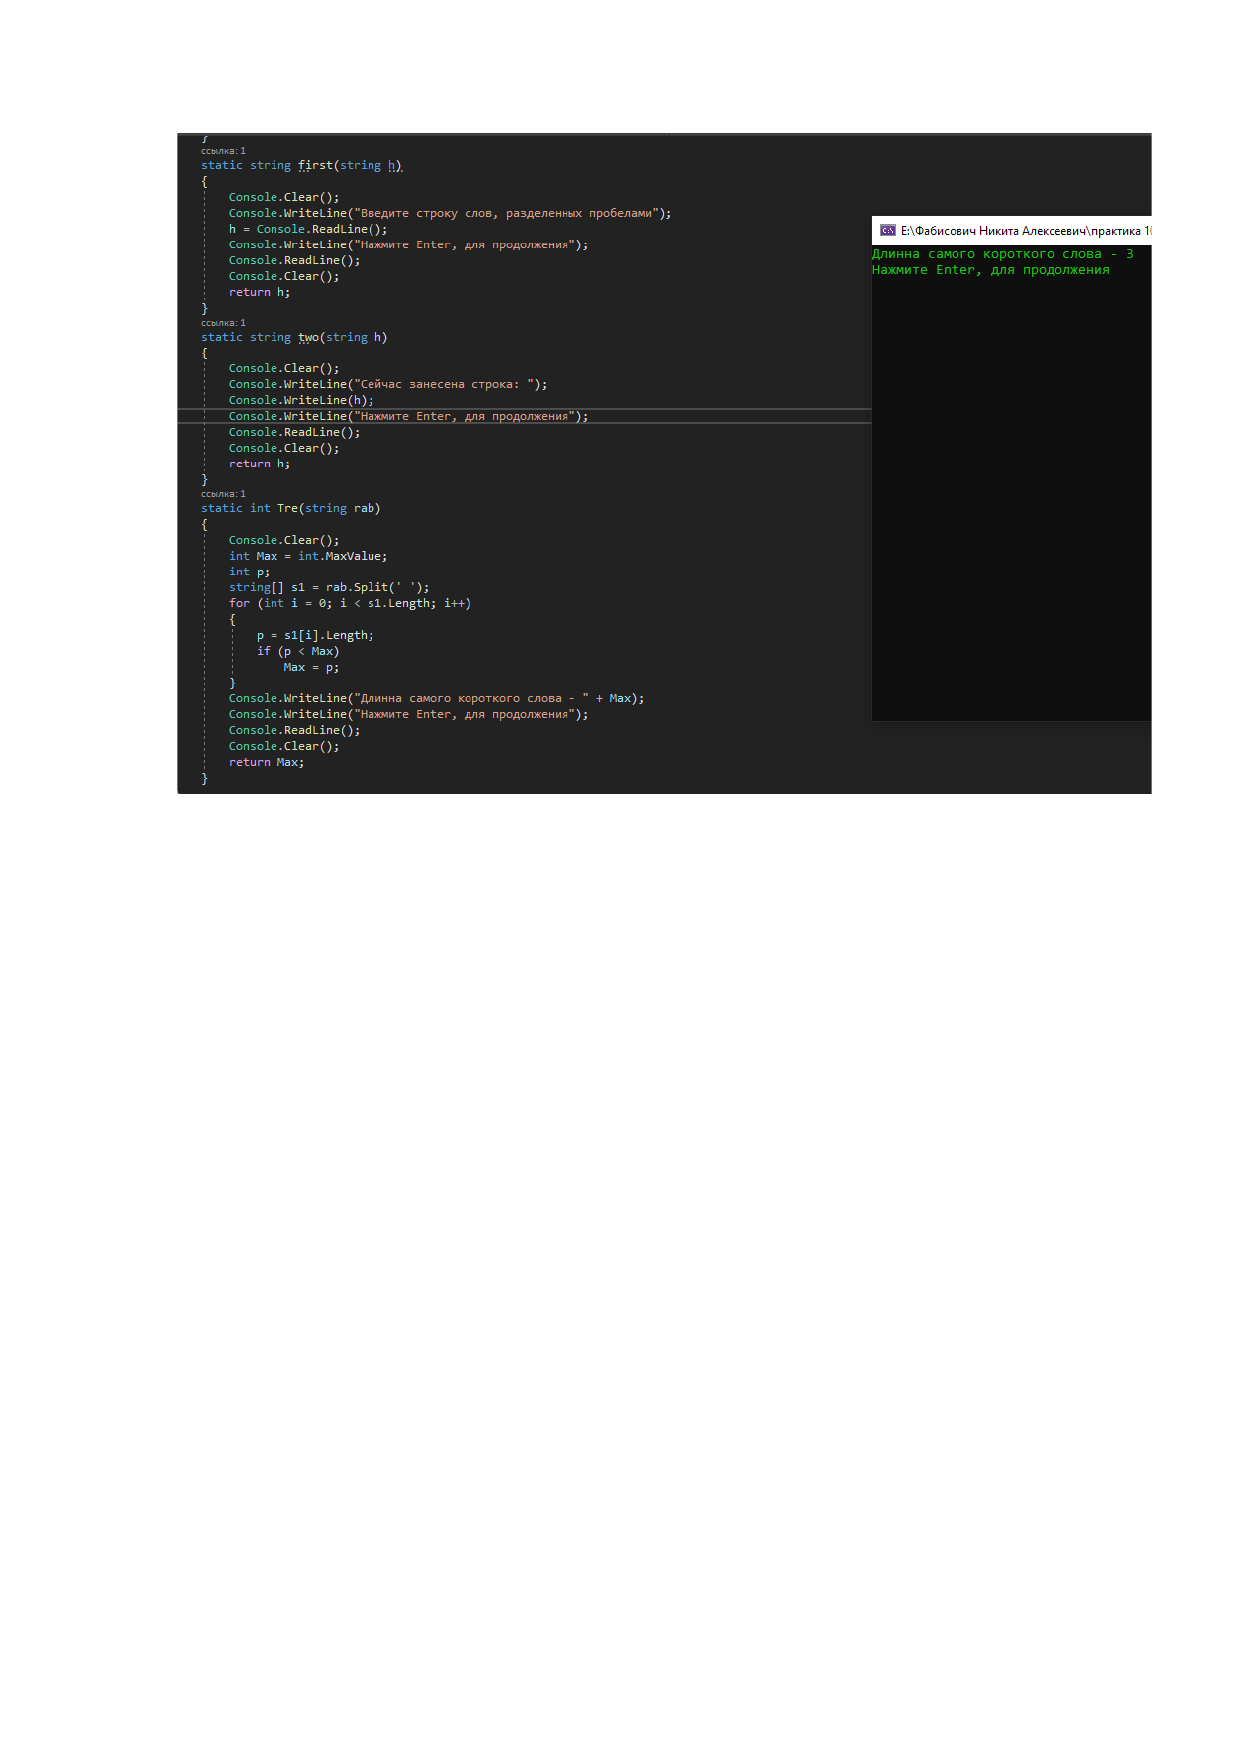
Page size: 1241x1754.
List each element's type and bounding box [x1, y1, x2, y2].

picture [177, 133, 1152, 794]
